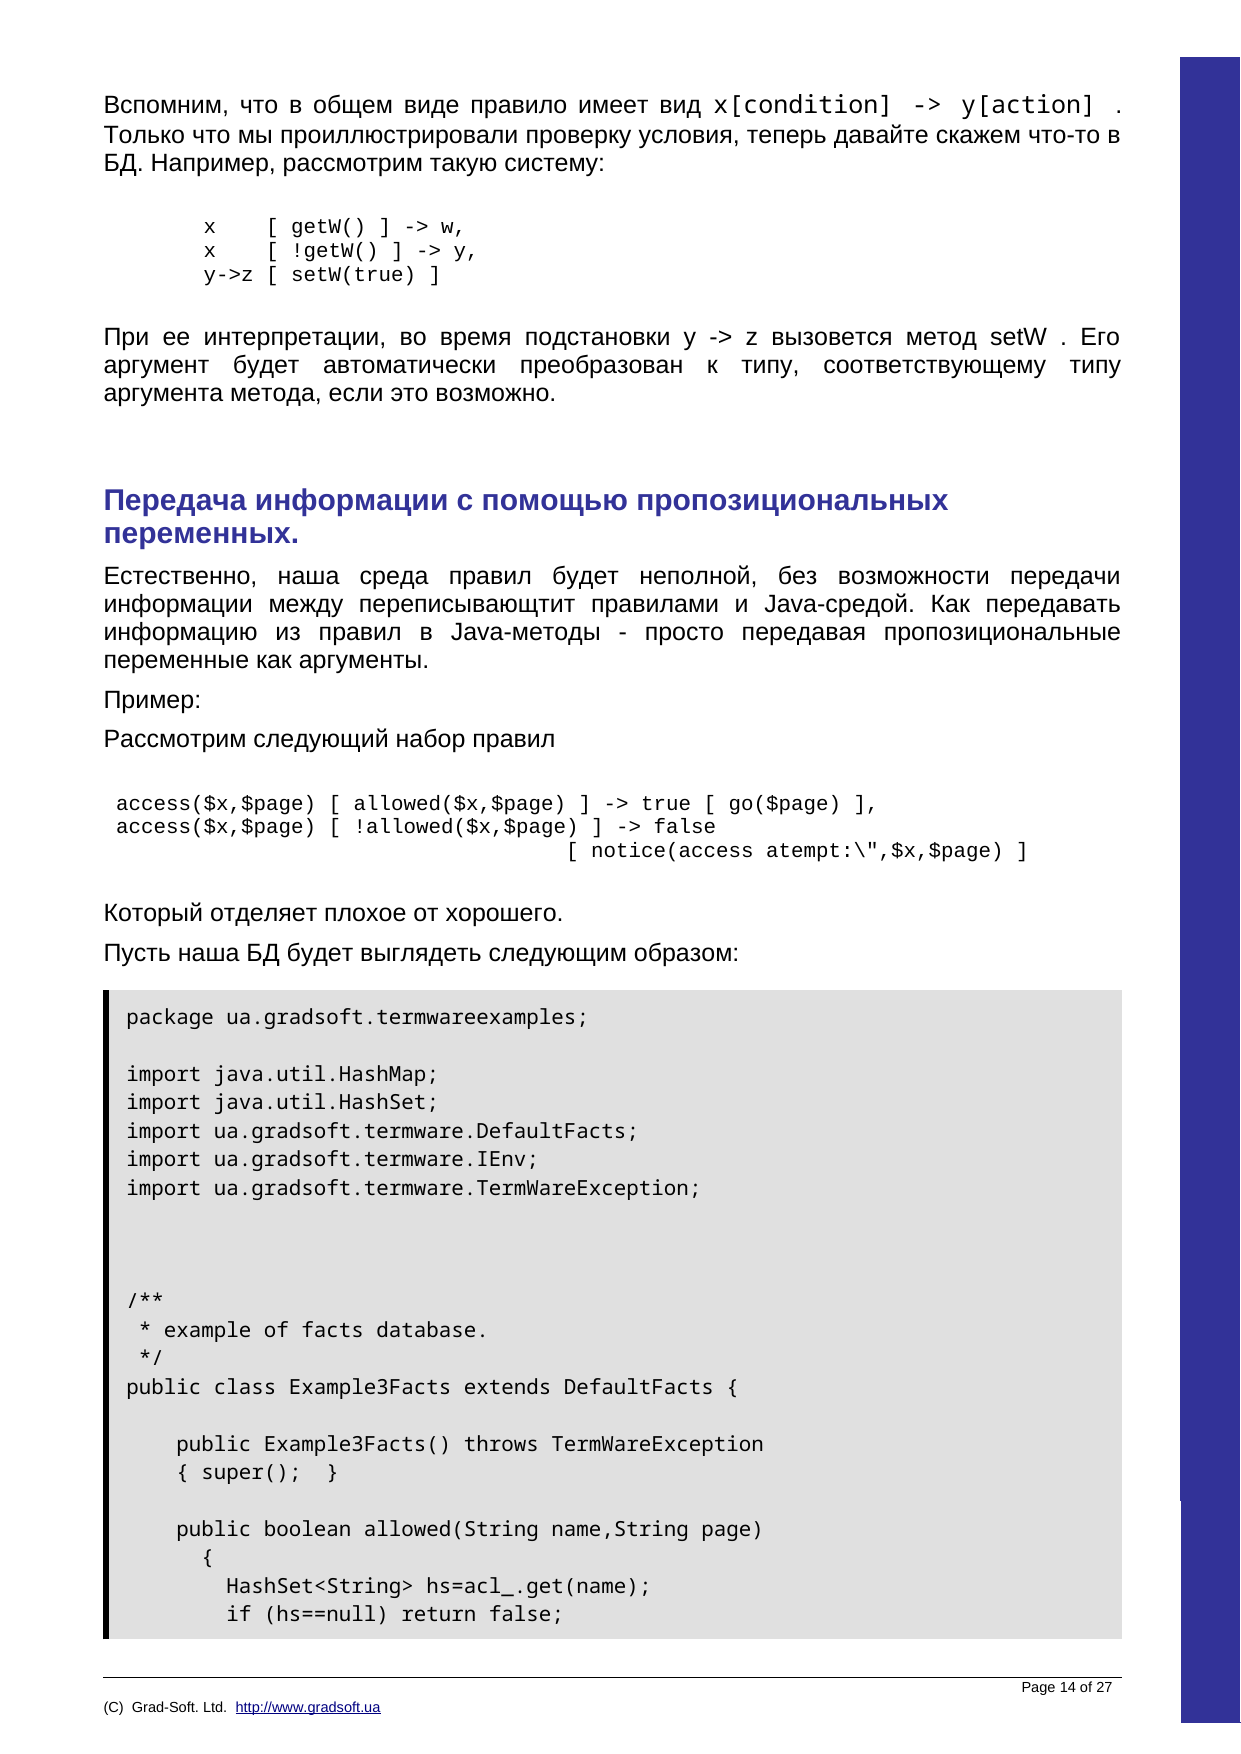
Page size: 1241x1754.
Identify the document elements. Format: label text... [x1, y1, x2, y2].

list if (hs==null) return false; [109, 1599, 1122, 1639]
list { [109, 1542, 1122, 1571]
text Вспомним, что в общем виде правило имеет вид x[condition] -> y[action] . Только что мы проиллюстрировали проверку условия, теперь давайте скажем что-то в БД. Например, рассмотрим такую систему: [103, 87, 1122, 177]
text access($x,$page) [ allowed($x,$page) ] -> true [ go($page) ], [103, 793, 1122, 816]
text [ notice(access atempt:\",$x,$page) ] [103, 840, 1122, 864]
text x [ !getW() ] -> y, [103, 240, 1122, 264]
text access($x,$page) [ !allowed($x,$page) ] -> false [103, 816, 1122, 840]
list import java.util.HashSet; [109, 1087, 1122, 1116]
text Пусть наша БД будет выглядеть следующим образом: [103, 939, 1122, 967]
list import ua.gradsoft.termware.IEnv; [109, 1144, 1122, 1173]
list public class Example3Facts extends DefaultFacts { [109, 1372, 1122, 1400]
list public Example3Facts() throws TermWareException [109, 1429, 1122, 1457]
text Рассмотрим следующий набор правил [103, 725, 1122, 753]
text y->z [ setW(true) ] [103, 264, 1122, 287]
subtitle Передача информации с помощью пропозициональных переменных. [103, 483, 1122, 550]
text При ее интерпретации, во время подстановки y -> z вызовется метод setW . Его аргумент будет автоматически преобразован к типу, соответствующему типу аргумента метода, если это возможно. [103, 323, 1122, 406]
list HashSet<String> hs=acl_.get(name); [109, 1571, 1122, 1599]
list import ua.gradsoft.termware.TermWareException; [109, 1173, 1122, 1201]
list import java.util.HashMap; [109, 1059, 1122, 1087]
list * example of facts database. [109, 1315, 1122, 1343]
list package ua.gradsoft.termwareexamples; [109, 990, 1122, 1031]
list { super(); } [109, 1457, 1122, 1486]
text Который отделяет плохое от хорошего. [103, 899, 1122, 927]
text x [ getW() ] -> w, [103, 216, 1122, 240]
list /** [109, 1287, 1122, 1315]
text Пример: [103, 686, 1122, 713]
list */ [109, 1343, 1122, 1372]
text Естественно, наша среда правил будет неполной, без возможности передачи информации между переписывающтит правилами и Java-средой. Как передавать информацию из правил в Java-методы - просто передавая пропозициональные переменные как аргументы. [103, 562, 1122, 674]
list public boolean allowed(String name,String page) [109, 1514, 1122, 1542]
list import ua.gradsoft.termware.DefaultFacts; [109, 1116, 1122, 1144]
